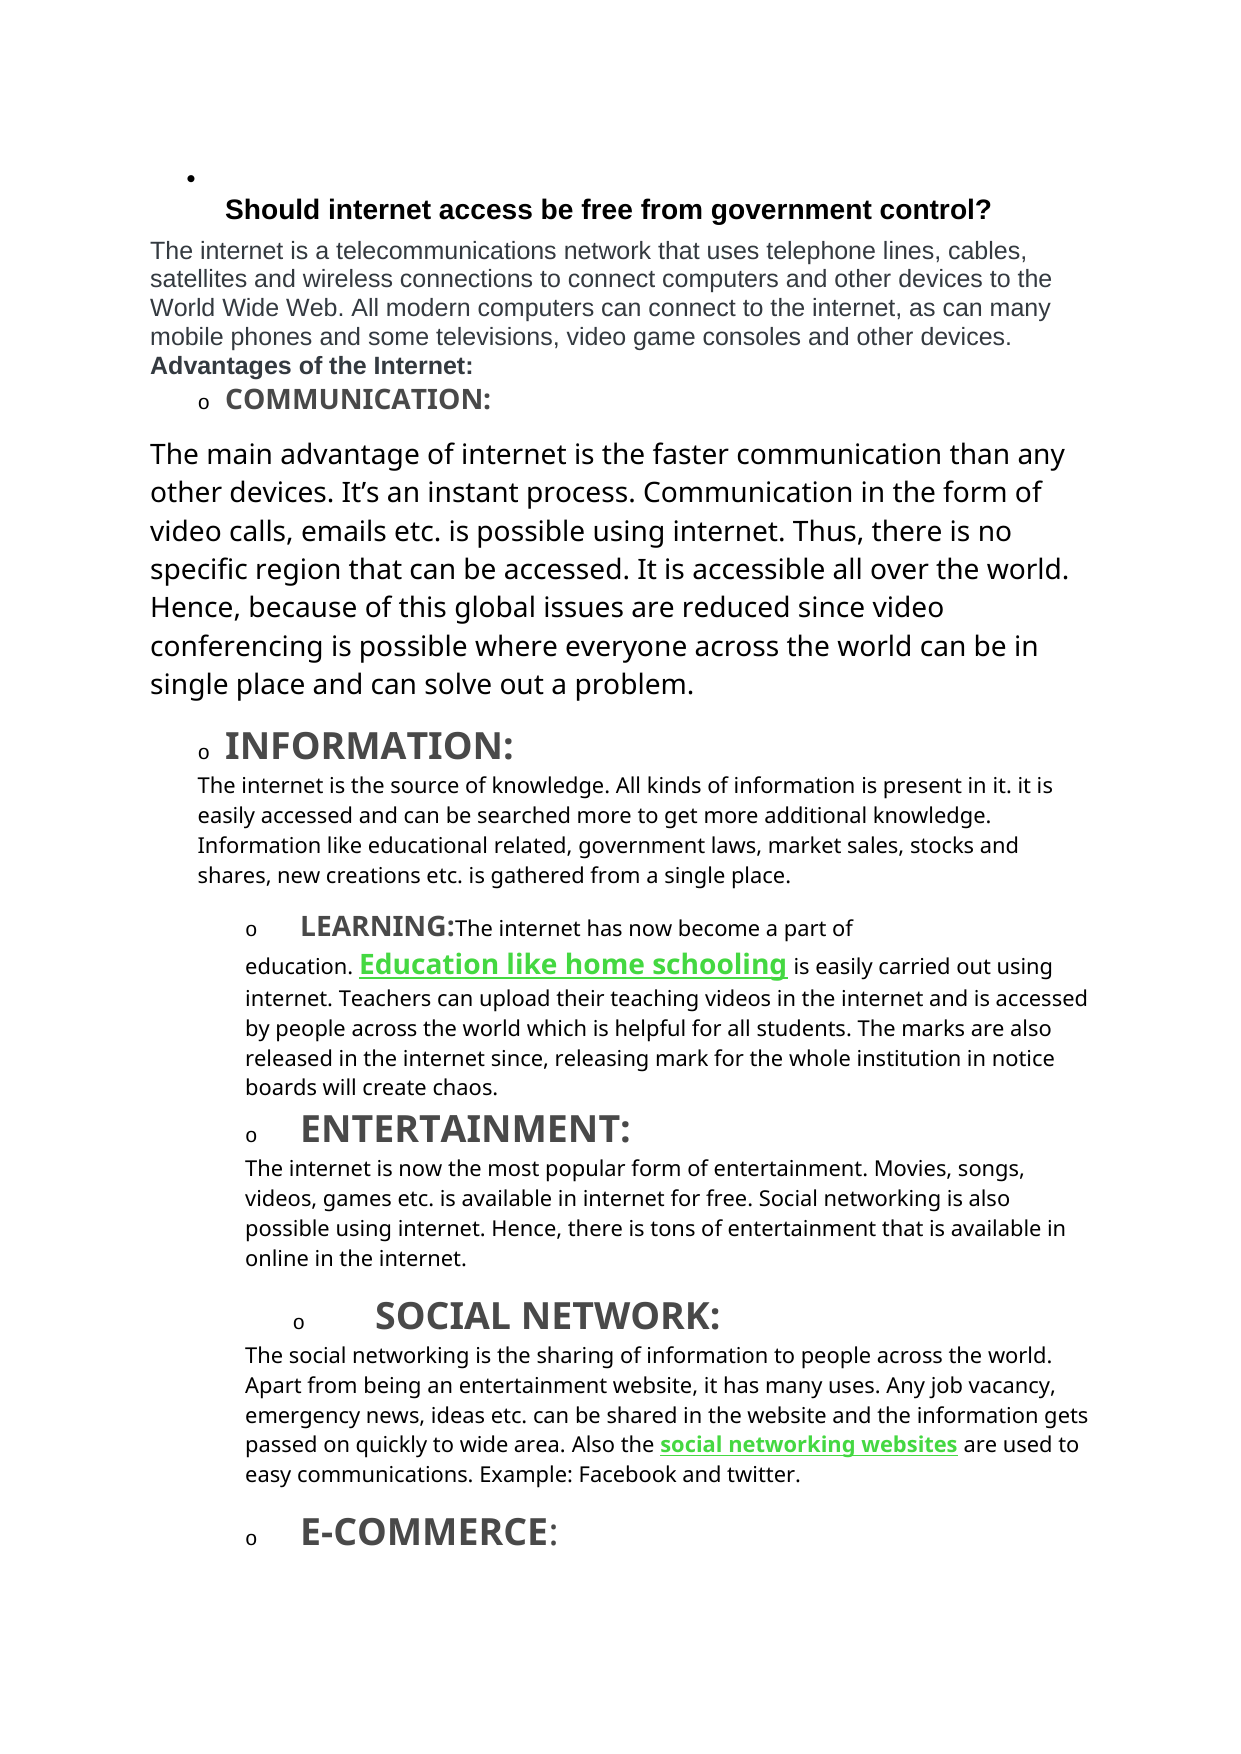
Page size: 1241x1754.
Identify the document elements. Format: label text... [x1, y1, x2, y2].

list INFORMATION: [197, 719, 1090, 770]
text The internet is a telecommunications network that uses telephone lines, cables, satellites and wireless connections to connect computers and other devices to the World Wide Web. All modern computers can connect to the internet, as can many mobile phones and some televisions, video game consoles and other devices. [150, 236, 1090, 351]
text The main advantage of internet is the faster communication than any other devices. It’s an instant process. Communication in the form of video calls, emails etc. is possible using internet. Thus, there is no specific region that can be accessed. It is accessible all over the world. Hence, because of this global issues are reduced since video conferencing is possible where everyone across the world can be in single place and can solve out a problem. [150, 434, 1090, 703]
list E-COMMERCE: [245, 1506, 1090, 1557]
text The internet is now the most popular form of entertainment. Movies, songs, videos, games etc. is available in internet for free. Social networking is also possible using internet. Hence, there is tons of entertainment that is available in online in the internet. [245, 1153, 1090, 1272]
list LEARNING:The internet has now become a part of education. Education like home schooling is easily carried out using internet. Teachers can upload their teaching videos in the internet and is accessed by people across the world which is helpful for all students. The marks are also released in the internet since, releasing mark for the whole institution in notice boards will create chaos. [245, 906, 1090, 1102]
text Advantages of the Internet: [150, 351, 1090, 379]
list COMMUNICATION: [197, 379, 1090, 418]
list ENTERTAINMENT: [245, 1102, 1090, 1153]
text The internet is the source of knowledge. All kinds of information is present in it. it is easily accessed and can be searched more to get more additional knowledge. Information like educational related, government laws, market sales, stocks and shares, new creations etc. is gathered from a single place. [197, 770, 1090, 889]
text The social networking is the sharing of information to people across the world. Apart from being an entertainment website, it has many uses. Any job vacancy, emergency news, ideas etc. can be shared in the website and the information gets passed on quickly to wide area. Also the social networking websites are used to easy communications. Example: Facebook and twitter. [245, 1340, 1090, 1489]
list SOCIAL NETWORK: [292, 1289, 1090, 1340]
list Should internet access be free from government control? [187, 160, 1090, 225]
